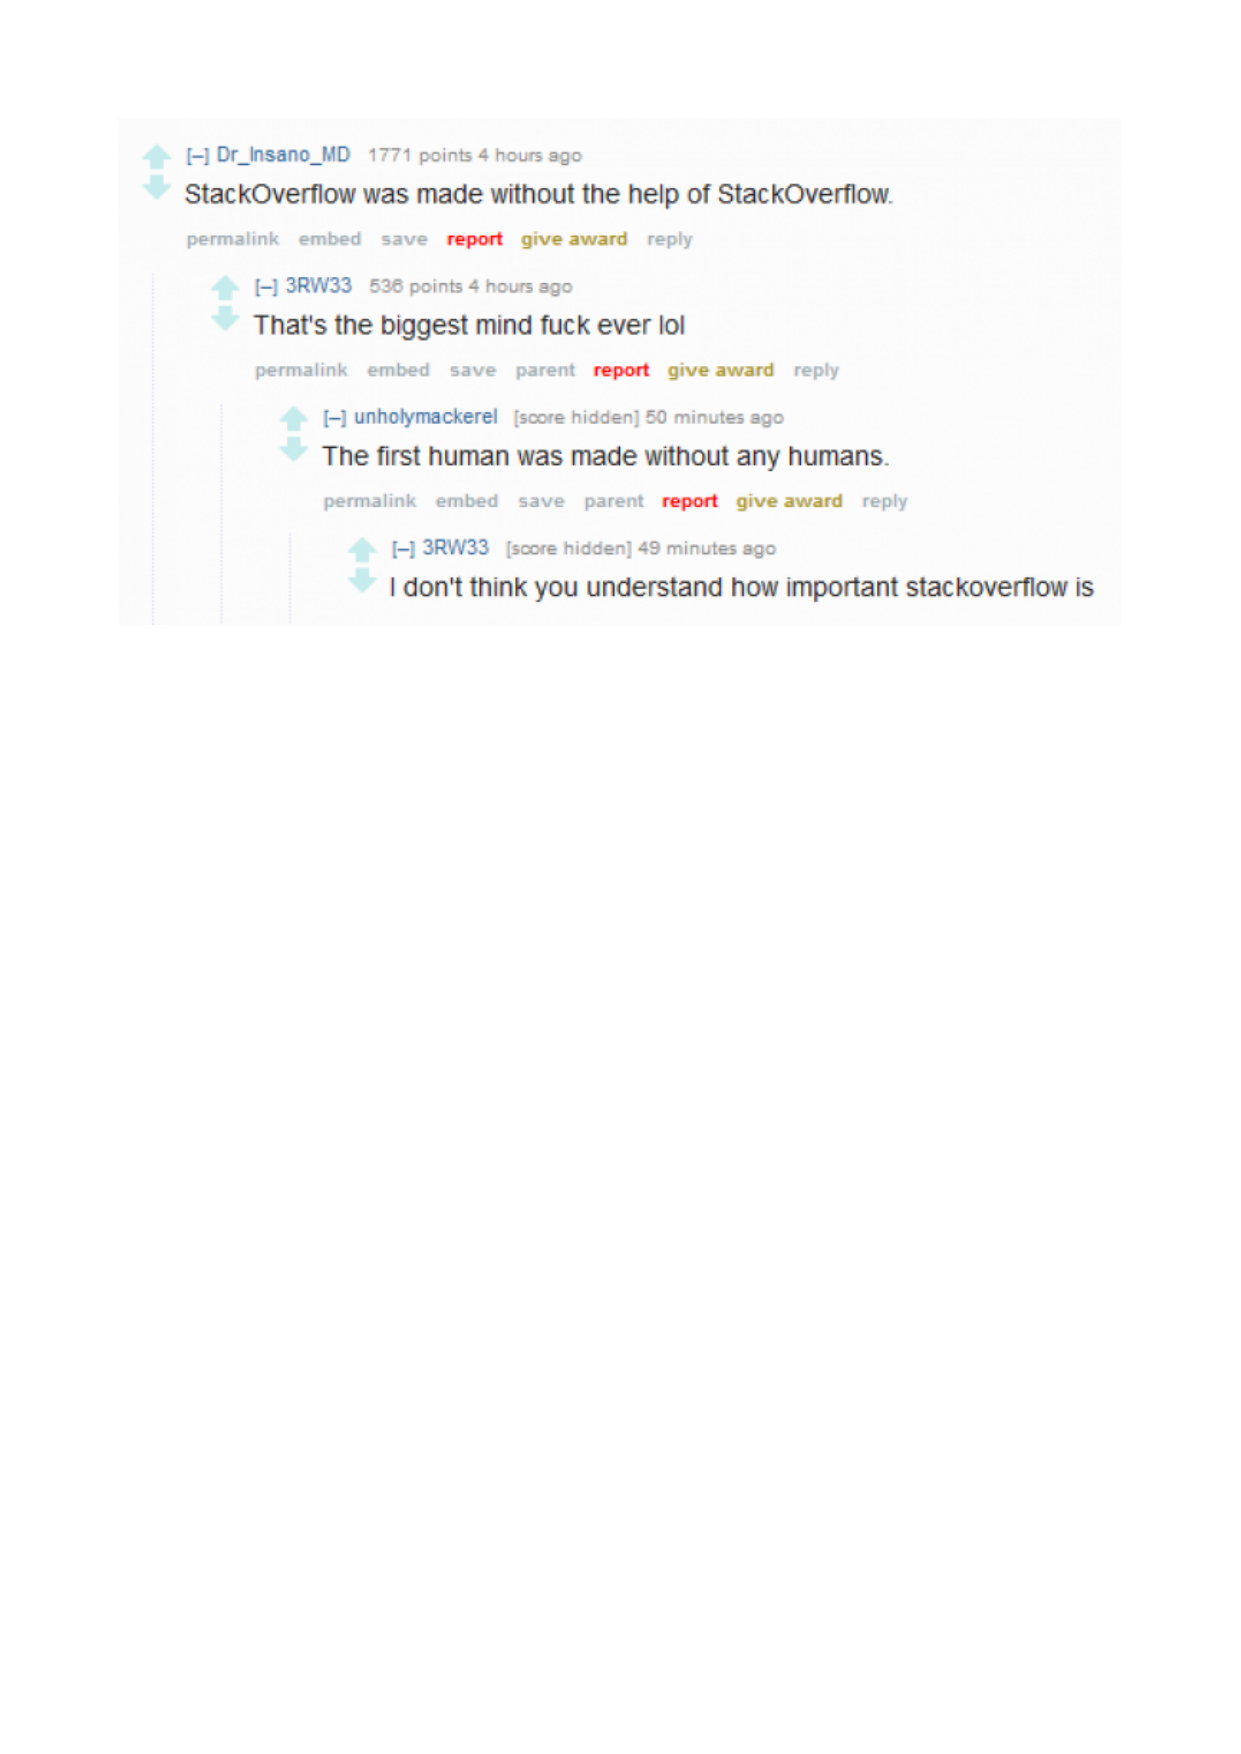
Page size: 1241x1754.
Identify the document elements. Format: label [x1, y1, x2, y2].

picture [118, 118, 1123, 625]
